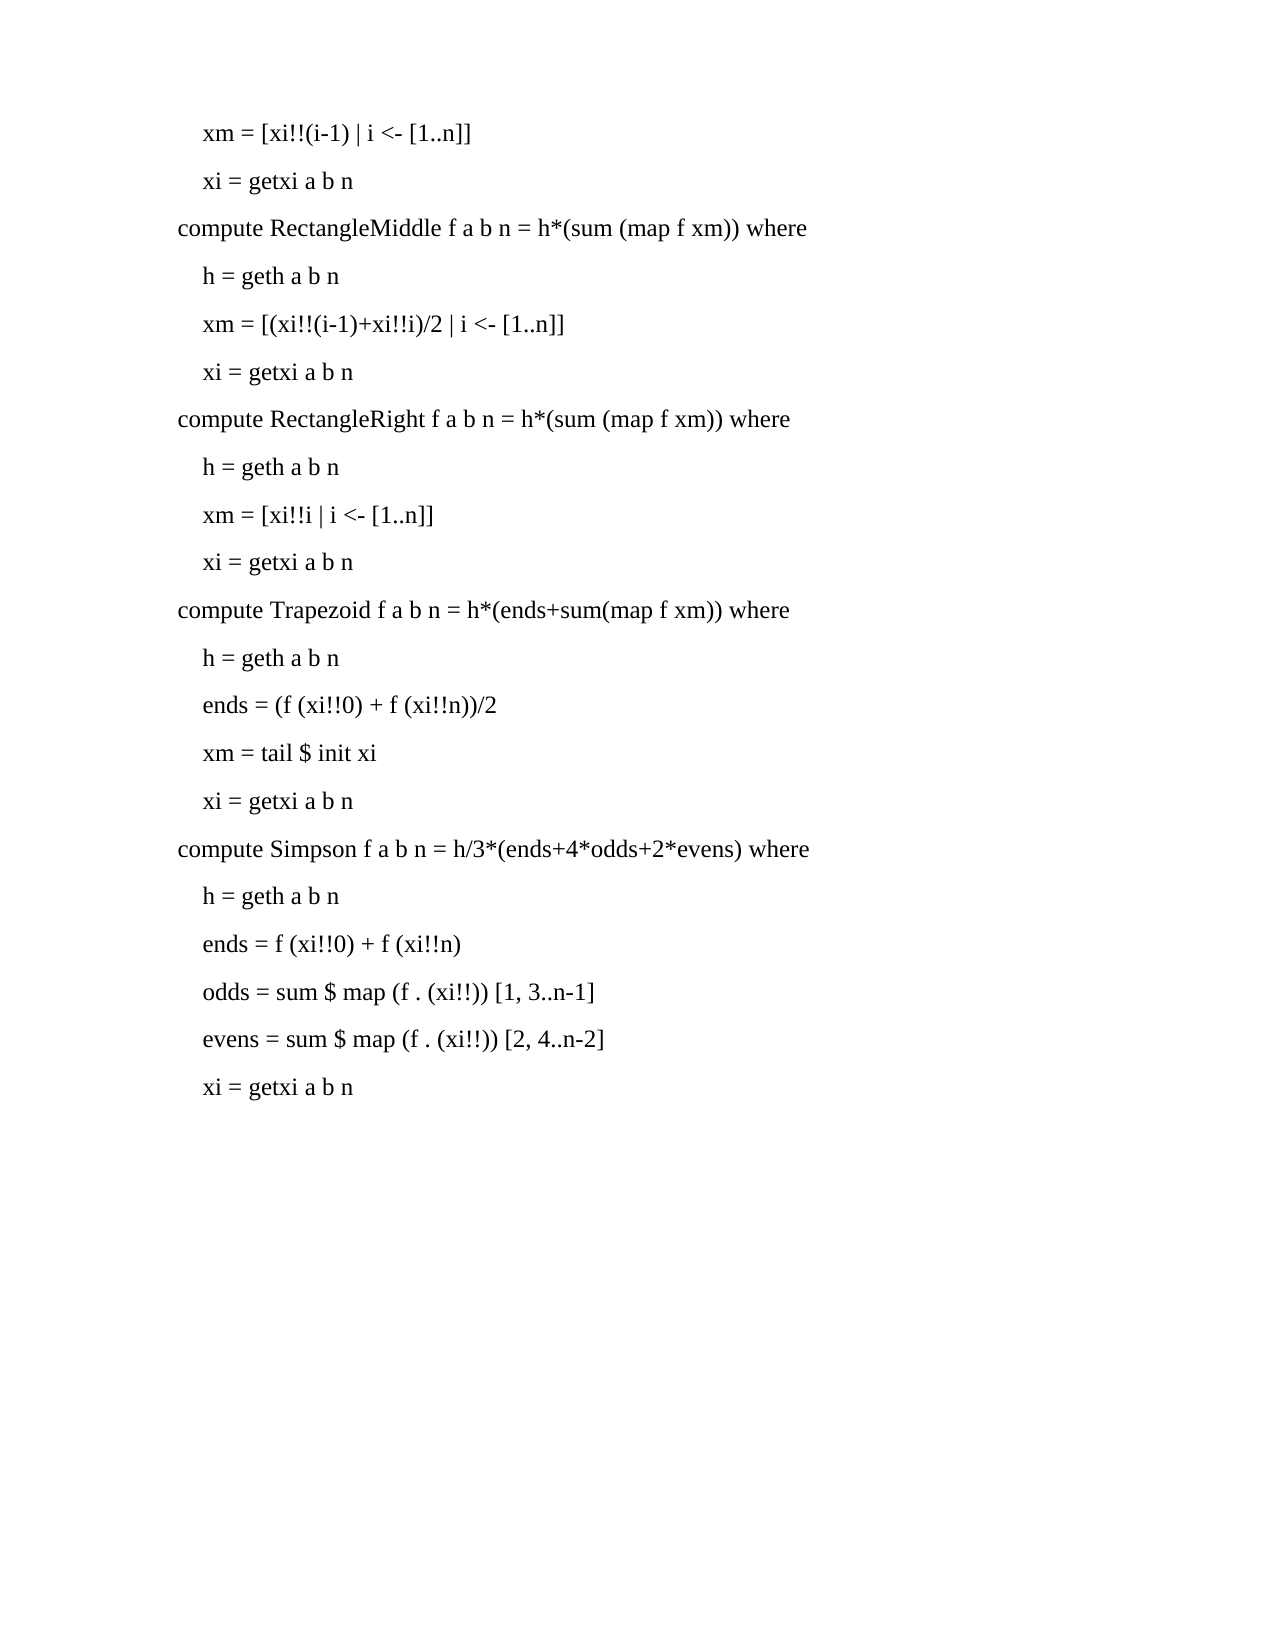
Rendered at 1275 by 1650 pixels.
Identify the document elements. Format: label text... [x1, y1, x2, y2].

text h = geth a b n [177, 643, 1186, 672]
text ends = (f (xi!!0) + f (xi!!n))/2 [177, 691, 1186, 719]
text evens = sum $ map (f . (xi!!)) [2, 4..n-2] [177, 1024, 1186, 1053]
text h = geth a b n [177, 452, 1186, 481]
text h = geth a b n [177, 261, 1186, 290]
text xi = getxi a b n [177, 786, 1186, 815]
text xi = getxi a b n [177, 357, 1186, 385]
text compute Trapezoid f a b n = h*(ends+sum(map f xm)) where [177, 595, 1186, 624]
text xi = getxi a b n [177, 1072, 1186, 1101]
text xm = tail $ init xi [177, 738, 1186, 767]
text compute RectangleRight f a b n = h*(sum (map f xm)) where [177, 404, 1186, 433]
text xm = [xi!!i | i <- [1..n]] [177, 500, 1186, 528]
text odds = sum $ map (f . (xi!!)) [1, 3..n-1] [177, 977, 1186, 1006]
text h = geth a b n [177, 881, 1186, 910]
text compute Simpson f a b n = h/3*(ends+4*odds+2*evens) where [177, 834, 1186, 862]
text compute RectangleMiddle f a b n = h*(sum (map f xm)) where [177, 213, 1186, 242]
text xm = [(xi!!(i-1)+xi!!i)/2 | i <- [1..n]] [177, 309, 1186, 338]
text xi = getxi a b n [177, 166, 1186, 194]
text ends = f (xi!!0) + f (xi!!n) [177, 929, 1186, 958]
text xm = [xi!!(i-1) | i <- [1..n]] [177, 118, 1186, 147]
text xi = getxi a b n [177, 547, 1186, 576]
